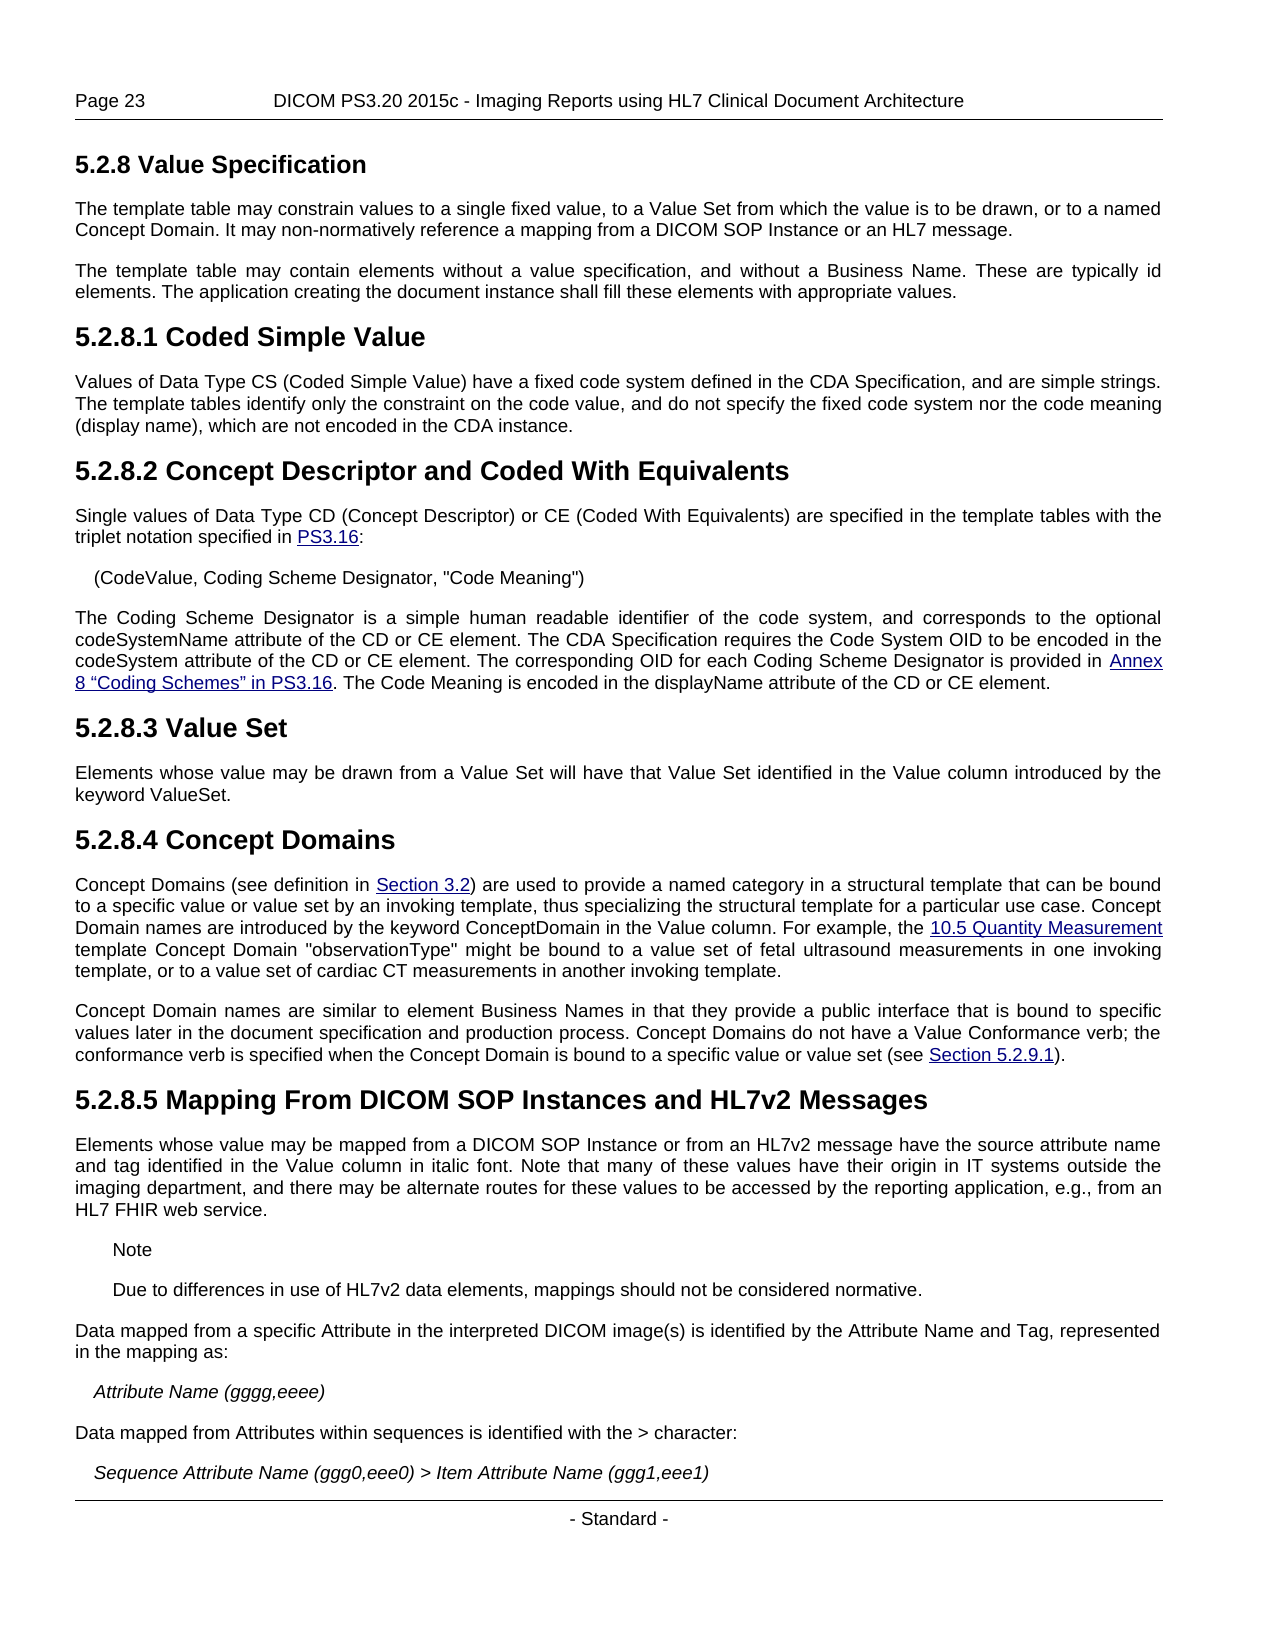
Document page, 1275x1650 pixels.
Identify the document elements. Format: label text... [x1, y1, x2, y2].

text 5.2.8.3 Value Set [75, 712, 1162, 743]
text 5.2.8.4 Concept Domains [75, 824, 1162, 855]
text (CodeValue, Coding Scheme Designator, "Code Meaning") [94, 567, 1162, 588]
text Single values of Data Type CD (Concept Descriptor) or CE (Coded With Equivalents) are specified in the template tables with the triplet notation specified in PS3.16: [75, 505, 1162, 548]
text Elements whose value may be mapped from a DICOM SOP Instance or from an HL7v2 message have the source attribute name and tag identified in the Value column in italic font. Note that many of these values have their origin in IT systems outside the imaging department, and there may be alternate routes for these values to be accessed by the reporting application, e.g., from an HL7 FHIR web service. [75, 1134, 1162, 1220]
text Data mapped from a specific Attribute in the interpreted DICOM image(s) is identified by the Attribute Name and Tag, represented in the mapping as: [75, 1319, 1162, 1362]
text Sequence Attribute Name (ggg0,eee0) > Item Attribute Name (ggg1,eee1) [94, 1462, 1162, 1483]
text Data mapped from Attributes within sequences is identified with the > character: [75, 1422, 1162, 1443]
text 5.2.8.1 Coded Simple Value [75, 321, 1162, 352]
text 5.2.8 Value Specification [75, 150, 1162, 179]
text Attribute Name (gggg,eeee) [94, 1381, 1162, 1403]
text Note [112, 1239, 1125, 1260]
text Concept Domains (see definition in Section 3.2) are used to provide a named category in a structural template that can be bound to a specific value or value set by an invoking template, thus specializing the structural template for a particular use case. Concept Domain names are introduced by the keyword ConceptDomain in the Value column. For example, the 10.5 Quantity Measurement template Concept Domain "observationType" might be bound to a value set of fetal ultrasound measurements in one invoking template, or to a value set of cardiac CT measurements in another invoking template. [75, 874, 1162, 982]
text The template table may contain elements without a value specification, and without a Business Name. These are typically id elements. The application creating the document instance shall fill these elements with appropriate values. [75, 259, 1162, 302]
text The Coding Scheme Designator is a simple human readable identifier of the code system, and corresponds to the optional codeSystemName attribute of the CD or CE element. The CDA Specification requires the Code System OID to be encoded in the codeSystem attribute of the CD or CE element. The corresponding OID for each Coding Scheme Designator is provided in Annex 8 “Coding Schemes” in PS3.16. The Code Meaning is encoded in the displayName attribute of the CD or CE element. [75, 607, 1162, 693]
text 5.2.8.5 Mapping From DICOM SOP Instances and HL7v2 Messages [75, 1084, 1162, 1115]
text Due to differences in use of HL7v2 data elements, mappings should not be considered normative. [112, 1279, 1125, 1301]
text Values of Data Type CS (Coded Simple Value) have a fixed code system defined in the CDA Specification, and are simple strings. The template tables identify only the constraint on the code value, and do not specify the fixed code system nor the code meaning (display name), which are not encoded in the CDA instance. [75, 371, 1162, 436]
text The template table may constrain values to a single fixed value, to a Value Set from which the value is to be drawn, or to a named Concept Domain. It may non-normatively reference a mapping from a DICOM SOP Instance or an HL7 message. [75, 197, 1162, 241]
text 5.2.8.2 Concept Descriptor and Coded With Equivalents [75, 455, 1162, 486]
text Concept Domain names are similar to element Business Names in that they provide a public interface that is bound to specific values later in the document specification and production process. Concept Domains do not have a Value Conformance verb; the conformance verb is specified when the Concept Domain is bound to a specific value or value set (see Section 5.2.9.1). [75, 1000, 1162, 1065]
text Elements whose value may be drawn from a Value Set will have that Value Set identified in the Value column introduced by the keyword ValueSet. [75, 762, 1162, 805]
